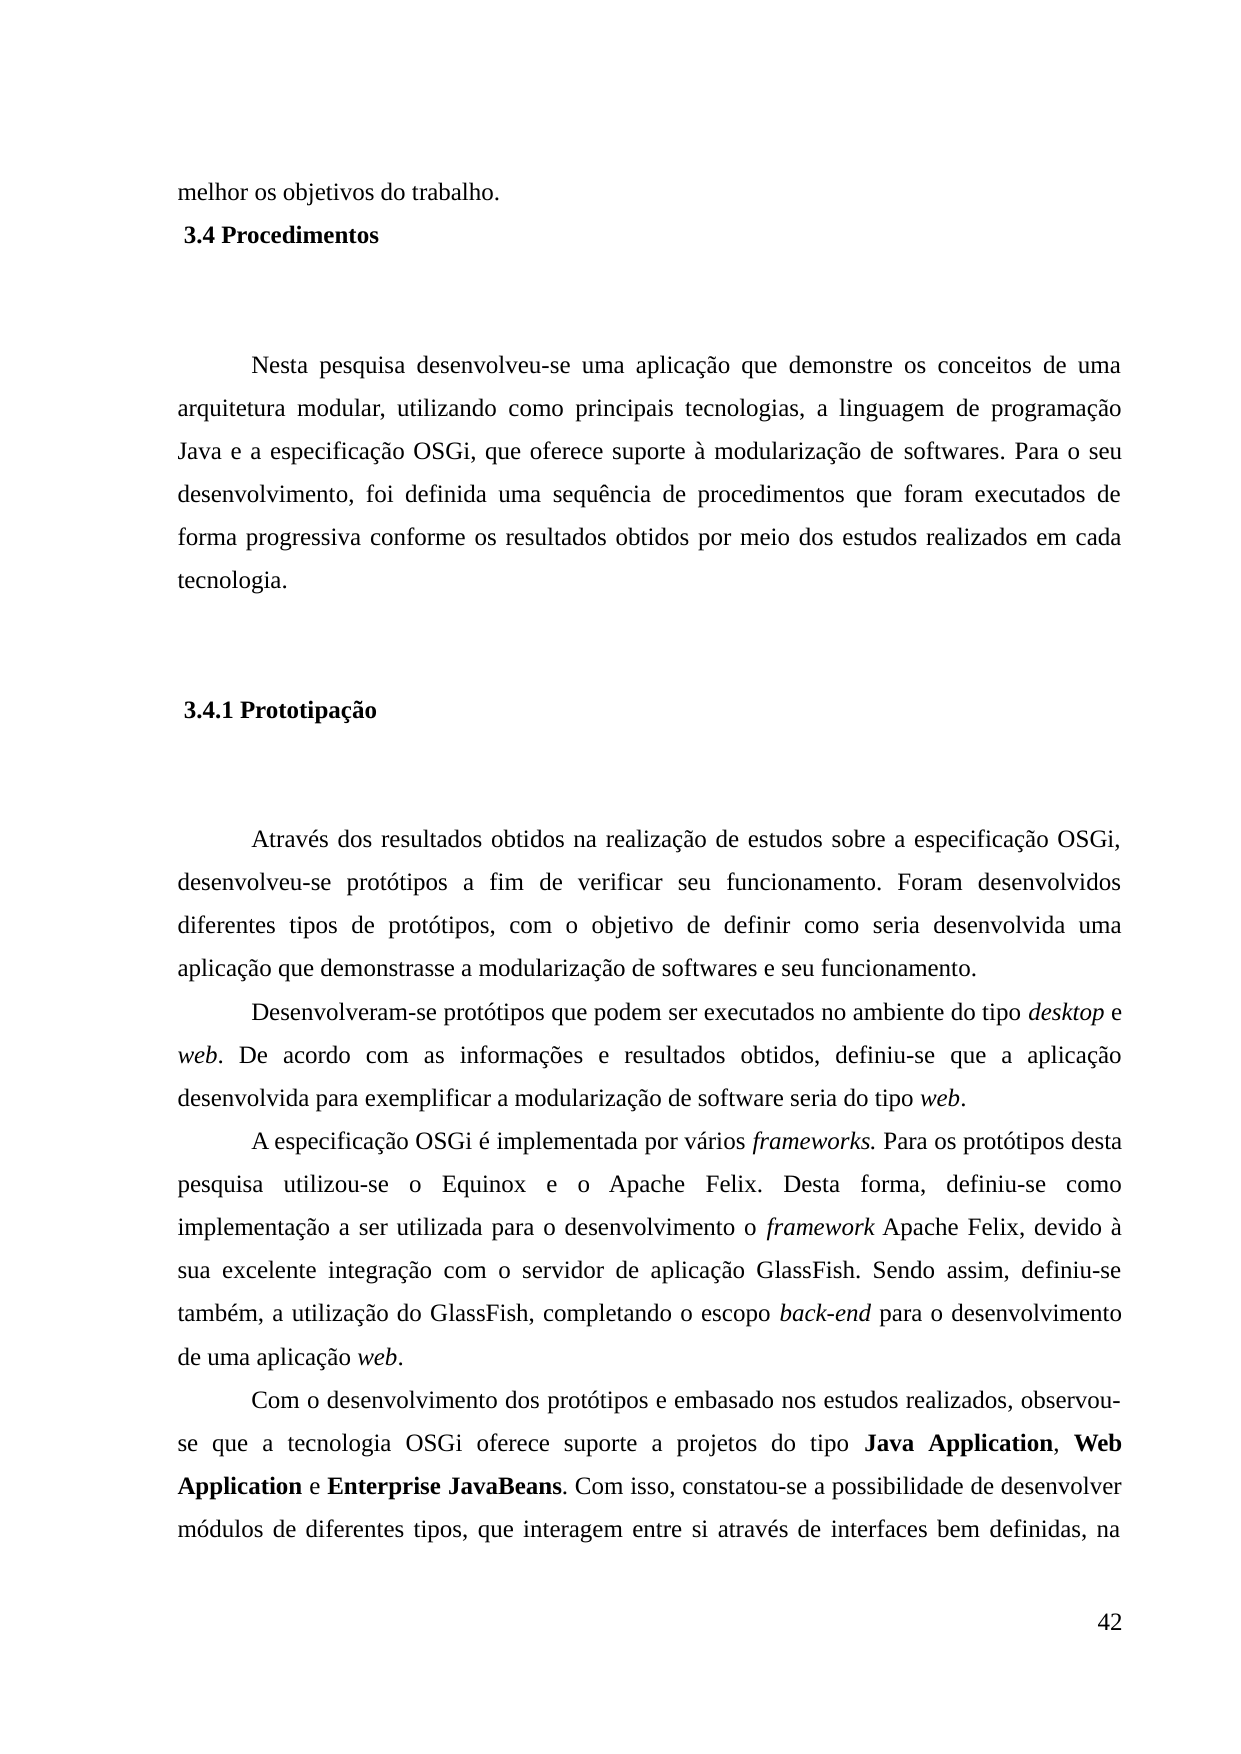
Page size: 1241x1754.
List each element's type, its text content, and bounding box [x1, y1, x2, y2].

text Através dos resultados obtidos na realização de estudos sobre a especificação OSGi, desenvolveu-se protótipos a fim de verificar seu funcionamento. Foram desenvolvidos diferentes tipos de protótipos, com o objetivo de definir como seria desenvolvida uma aplicação que demonstrasse a modularização de softwares e seu funcionamento. [177, 824, 1122, 982]
text A especificação OSGi é implementada por vários frameworks. Para os protótipos desta pesquisa utilizou-se o Equinox e o Apache Felix. Desta forma, definiu-se como implementação a ser utilizada para o desenvolvimento o framework Apache Felix, devido à sua excelente integração com o servidor de aplicação GlassFish. Sendo assim, definiu-se também, a utilização do GlassFish, completando o escopo back-end para o desenvolvimento de uma aplicação web. [177, 1126, 1122, 1370]
text Com o desenvolvimento dos protótipos e embasado nos estudos realizados, observou-se que a tecnologia OSGi oferece suporte a projetos do tipo Java Application, Web Application e Enterprise JavaBeans. Com isso, constatou-se a possibilidade de desenvolver módulos de diferentes tipos, que interagem entre si através de interfaces bem definidas, na [177, 1385, 1122, 1543]
subtitle Prototipação [177, 695, 1122, 723]
text Desenvolveram-se protótipos que podem ser executados no ambiente do tipo desktop e web. De acordo com as informações e resultados obtidos, definiu-se que a aplicação desenvolvida para exemplificar a modularização de software seria do tipo web. [177, 997, 1122, 1112]
text melhor os objetivos do trabalho. [177, 177, 1122, 206]
text Nesta pesquisa desenvolveu-se uma aplicação que demonstre os conceitos de uma arquitetura modular, utilizando como principais tecnologias, a linguagem de programação Java e a especificação OSGi, que oferece suporte à modularização de softwares. Para o seu desenvolvimento, foi definida uma sequência de procedimentos que foram executados de forma progressiva conforme os resultados obtidos por meio dos estudos realizados em cada tecnologia. [177, 350, 1122, 594]
subtitle Procedimentos [177, 220, 1122, 249]
